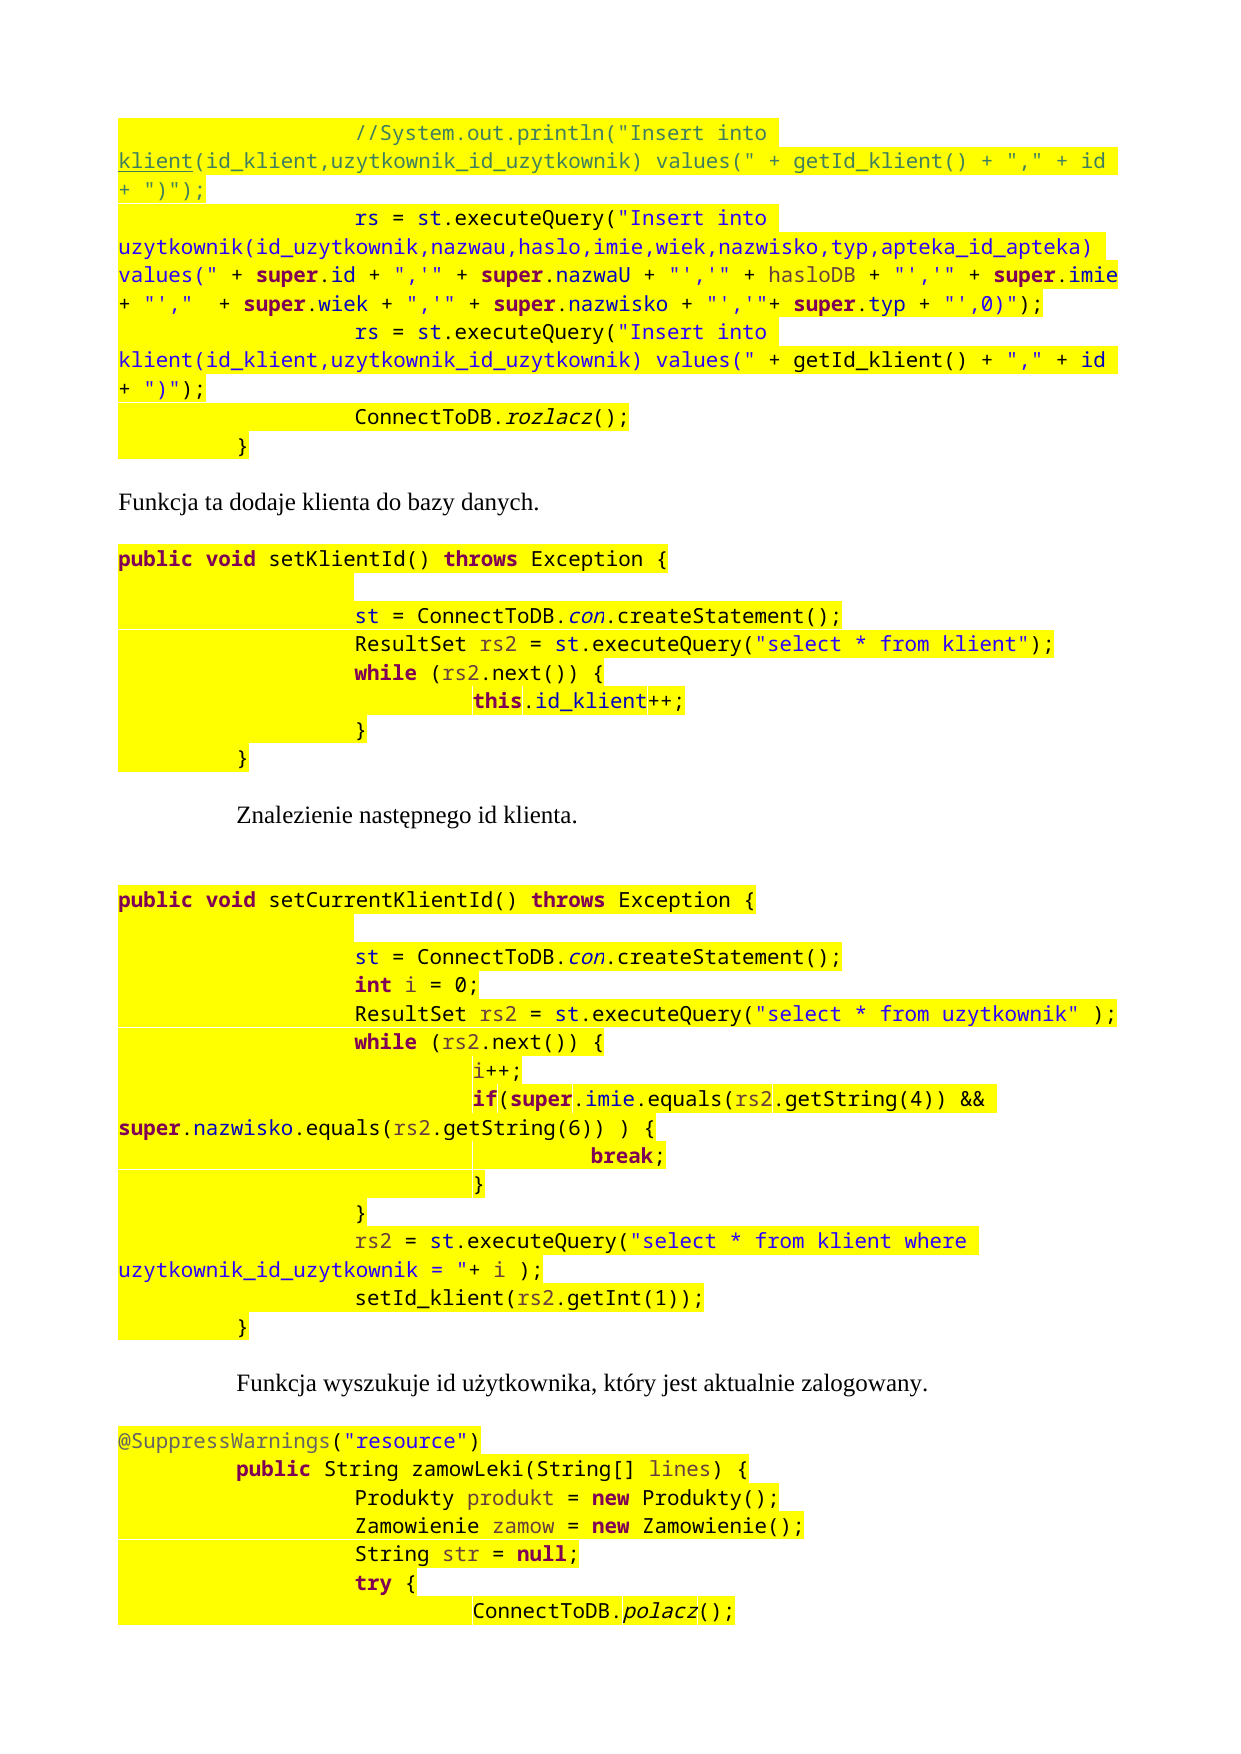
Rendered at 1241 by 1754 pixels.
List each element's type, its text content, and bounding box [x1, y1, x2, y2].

text //System.out.println("Insert into klient(id_klient,uzytkownik_id_uzytkownik) values(" + getId_klient() + "," + id + ")"); [118, 118, 1122, 203]
text rs = st.executeQuery("Insert into uzytkownik(id_uzytkownik,nazwau,haslo,imie,wiek,nazwisko,typ,apteka_id_apteka) values(" + super.id + ",'" + super.nazwaU + "','" + hasloDB + "','" + super.imie + "'," + super.wiek + ",'" + super.nazwisko + "','"+ super.typ + "',0)"); [118, 203, 1122, 317]
text rs2 = st.executeQuery("select * from klient where uzytkownik_id_uzytkownik = "+ i ); [118, 1226, 1122, 1283]
text ResultSet rs2 = st.executeQuery("select * from uzytkownik" ); [118, 999, 1122, 1027]
text int i = 0; [118, 971, 1122, 999]
text while (rs2.next()) { [118, 658, 1122, 686]
text ResultSet rs2 = st.executeQuery("select * from klient"); [118, 629, 1122, 658]
text } [118, 1312, 1122, 1340]
text Zamowienie zamow = new Zamowienie(); [118, 1511, 1122, 1539]
text @SuppressWarnings("resource") [118, 1426, 1122, 1454]
text if(super.imie.equals(rs2.getString(4)) && super.nazwisko.equals(rs2.getString(6)) ) { [118, 1084, 1122, 1141]
text Znalezienie następnego id klienta. [118, 800, 1122, 829]
text } [118, 715, 1122, 743]
text public String zamowLeki(String[] lines) { [118, 1454, 1122, 1483]
text } [118, 431, 1122, 459]
text while (rs2.next()) { [118, 1027, 1122, 1056]
text Produkty produkt = new Produkty(); [118, 1483, 1122, 1511]
text break; [118, 1141, 1122, 1169]
text } [118, 1198, 1122, 1226]
text rs = st.executeQuery("Insert into klient(id_klient,uzytkownik_id_uzytkownik) values(" + getId_klient() + "," + id + ")"); [118, 317, 1122, 402]
text ConnectToDB.polacz(); [118, 1596, 1122, 1625]
text try { [118, 1568, 1122, 1596]
text st = ConnectToDB.con.createStatement(); [118, 601, 1122, 629]
text public void setCurrentKlientId() throws Exception { [118, 885, 1122, 914]
text Funkcja ta dodaje klienta do bazy danych. [118, 487, 1122, 516]
text String str = null; [118, 1539, 1122, 1568]
text Funkcja wyszukuje id użytkownika, który jest aktualnie zalogowany. [118, 1368, 1122, 1398]
text setId_klient(rs2.getInt(1)); [118, 1283, 1122, 1312]
text st = ConnectToDB.con.createStatement(); [118, 942, 1122, 971]
text ConnectToDB.rozlacz(); [118, 402, 1122, 431]
text i++; [118, 1056, 1122, 1084]
text } [118, 1169, 1122, 1198]
text this.id_klient++; [118, 686, 1122, 715]
text public void setKlientId() throws Exception { [118, 544, 1122, 573]
text } [118, 743, 1122, 772]
